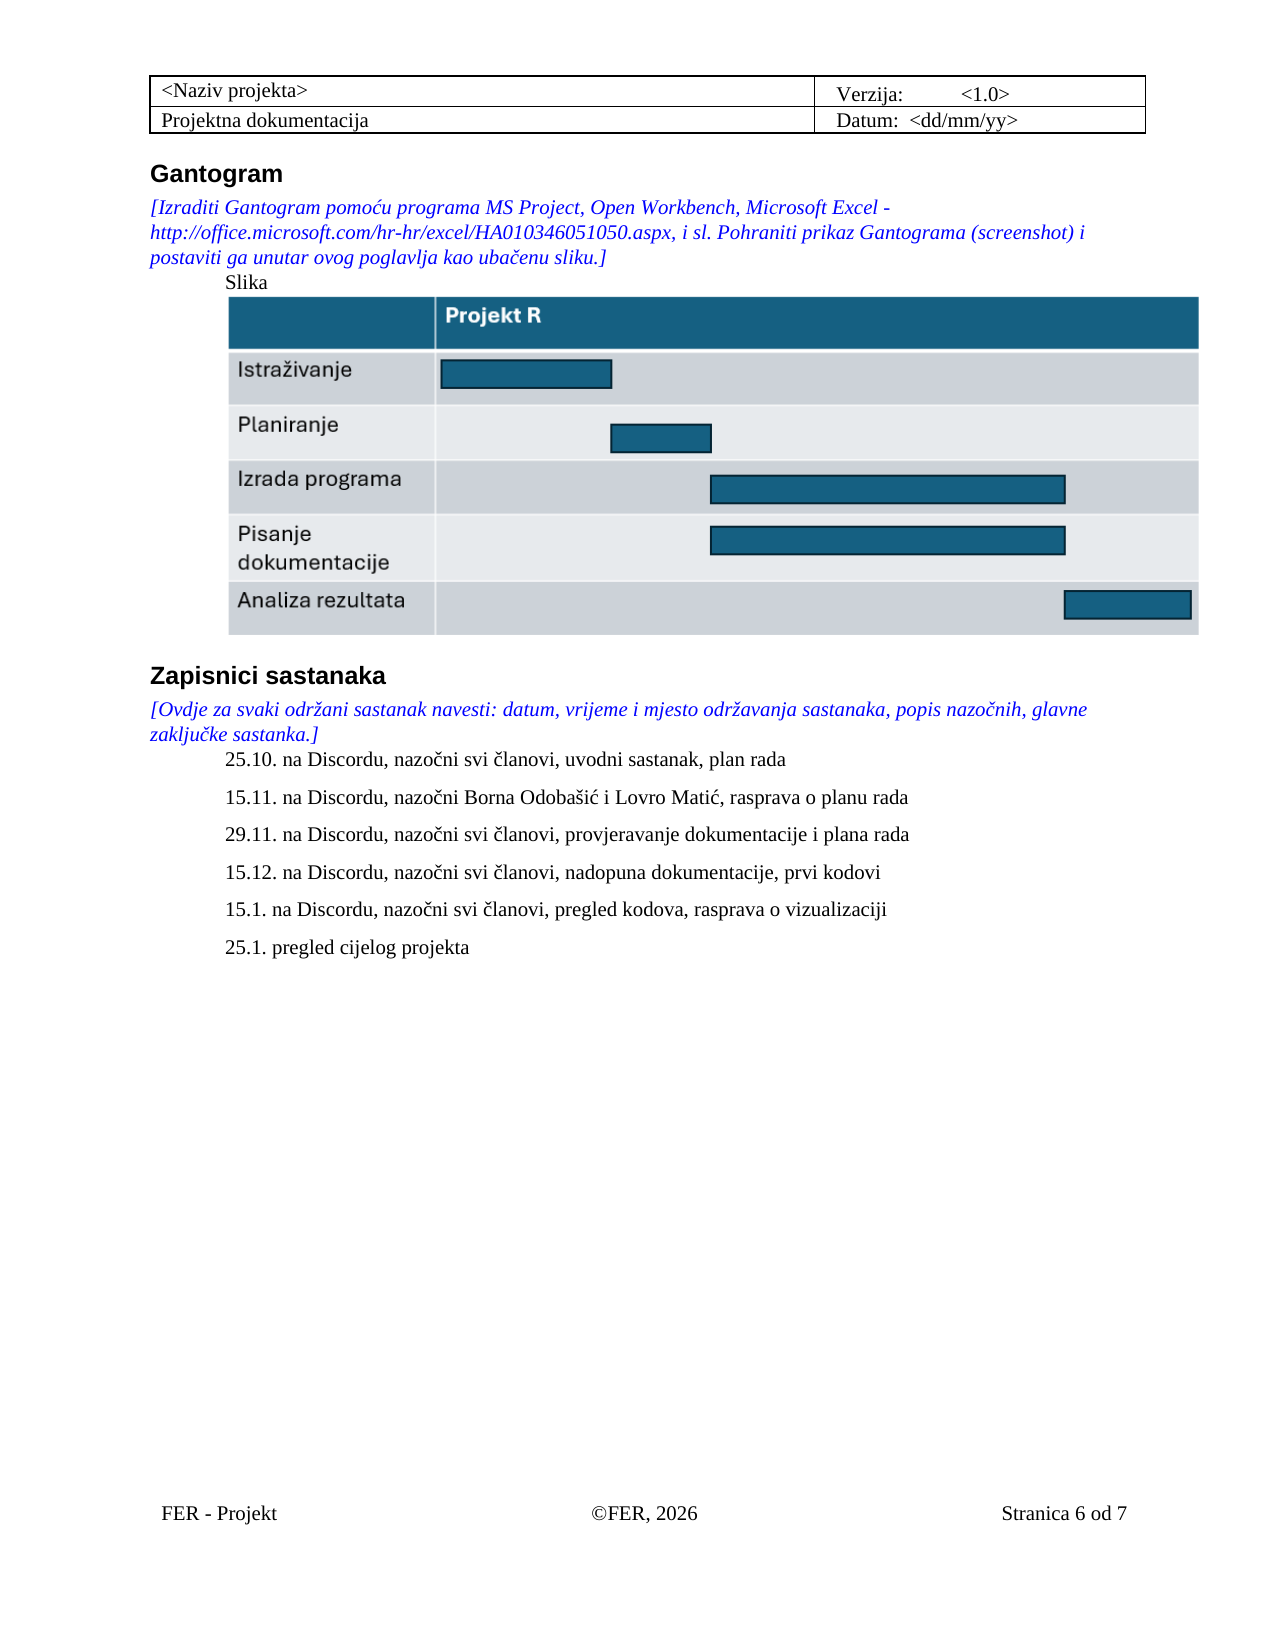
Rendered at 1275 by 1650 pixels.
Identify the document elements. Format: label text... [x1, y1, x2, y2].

text [Ovdje za svaki održani sastanak navesti: datum, vrijeme i mjesto održavanja sastanaka, popis nazočnih, glavne zaključke sastanka.] [150, 696, 1125, 746]
text [Izraditi Gantogram pomoću programa MS Project, Open Workbench, Microsoft Excel - http://office.microsoft.com/hr-hr/excel/HA010346051050.aspx, i sl. Pohraniti prikaz Gantograma (screenshot) i postaviti ga unutar ovog poglavlja kao ubačenu sliku.] [150, 194, 1125, 269]
subtitle Zapisnici sastanaka [150, 661, 1125, 690]
text 25.1. pregled cijelog projekta [225, 934, 1125, 959]
text 15.12. na Discordu, nazočni svi članovi, nadopuna dokumentacije, prvi kodovi [225, 859, 1125, 884]
text Slika [225, 269, 1125, 293]
text 25.10. na Discordu, nazočni svi članovi, uvodni sastanak, plan rada [225, 746, 1125, 771]
text 15.11. na Discordu, nazočni Borna Odobašić i Lovro Matić, rasprava o planu rada [225, 784, 1125, 809]
text 29.11. na Discordu, nazočni svi članovi, provjeravanje dokumentacije i plana rada [225, 821, 1125, 846]
subtitle Gantogram [150, 159, 1125, 188]
text 15.1. na Discordu, nazočni svi članovi, pregled kodova, rasprava o vizualizaciji [225, 896, 1125, 921]
